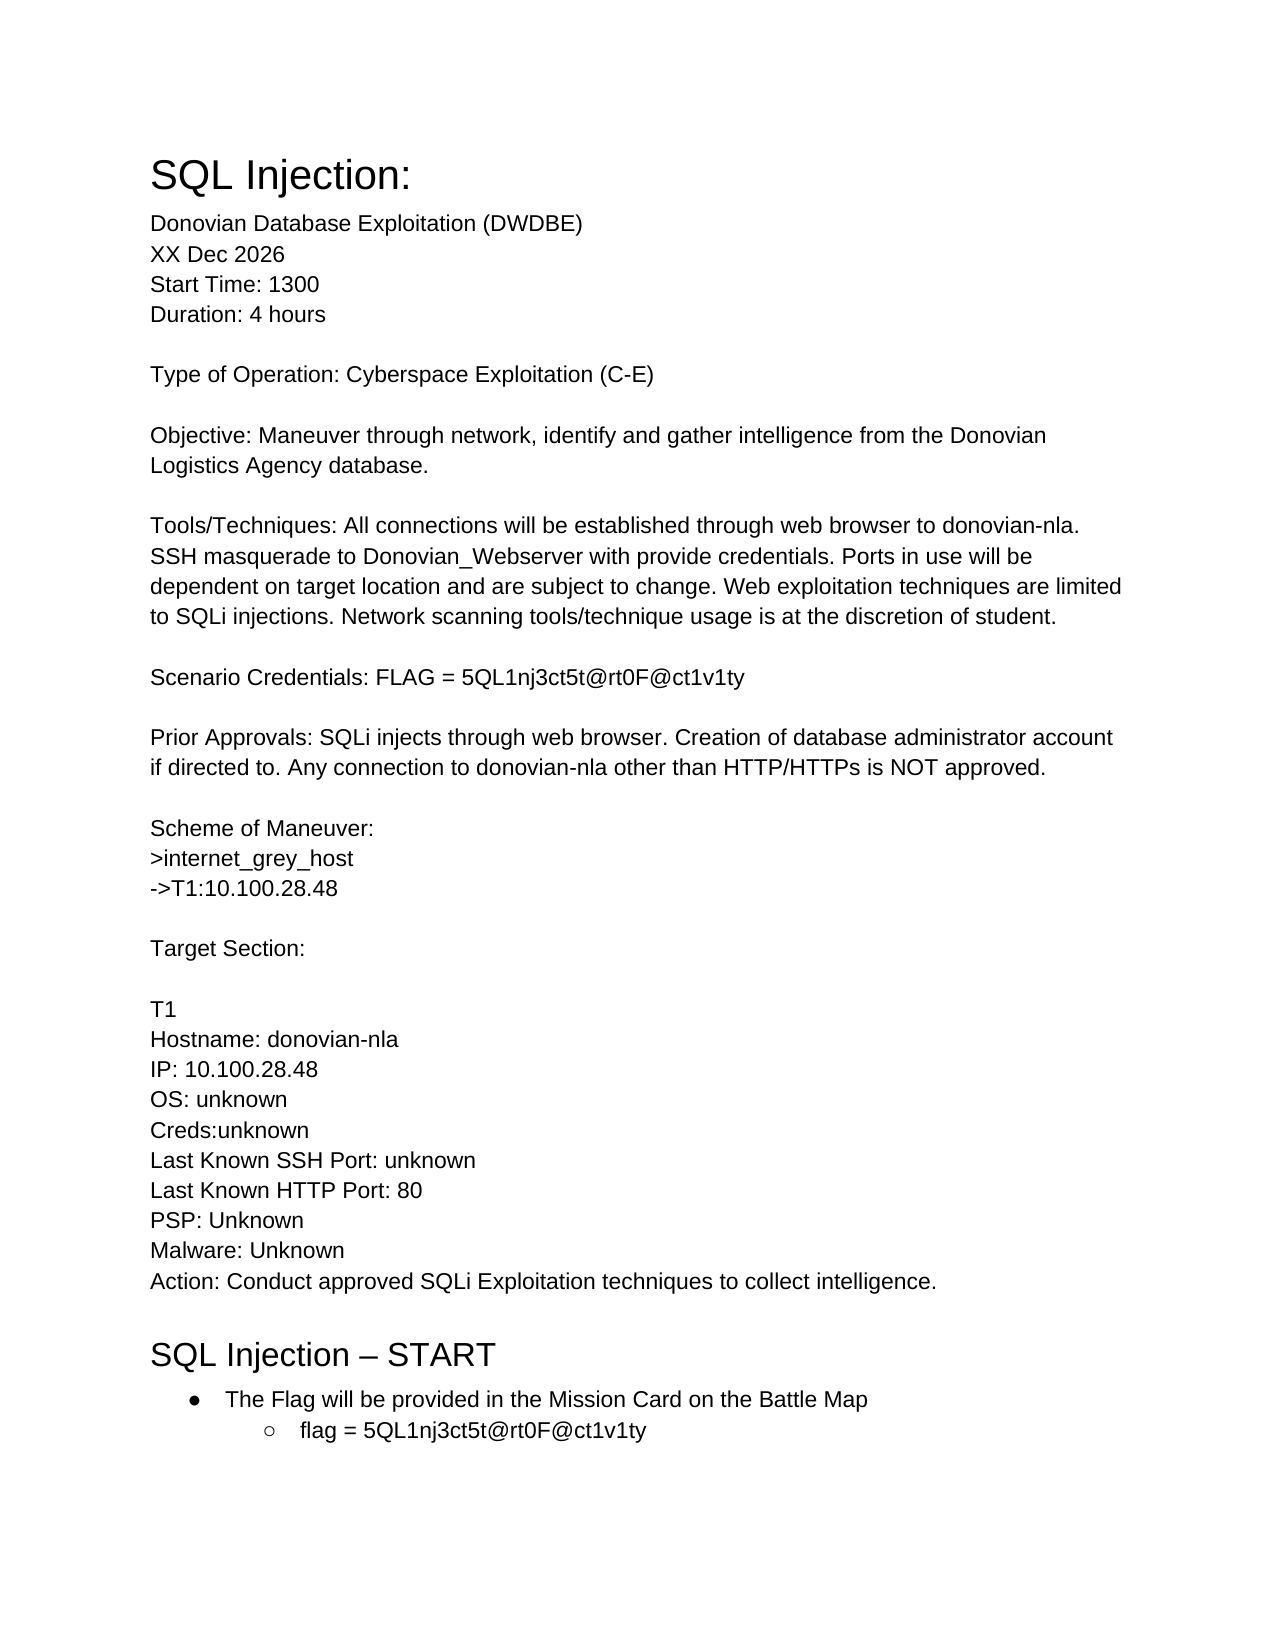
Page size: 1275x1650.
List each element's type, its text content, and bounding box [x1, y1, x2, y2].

text Duration: 4 hours [150, 301, 1125, 327]
text Malware: Unknown [150, 1237, 1125, 1264]
text OS: unknown [150, 1086, 1125, 1113]
text Action: Conduct approved SQLi Exploitation techniques to collect intelligence. [150, 1268, 1125, 1294]
text Creds:unknown [150, 1117, 1125, 1143]
text XX Dec 2026 [150, 241, 1125, 267]
text Start Time: 1300 [150, 271, 1125, 297]
text PSP: Unknown [150, 1207, 1125, 1234]
list The Flag will be provided in the Mission Card on the Battle Map [187, 1386, 1125, 1413]
text Tools/Techniques: All connections will be established through web browser to donovian-nla. SSH masquerade to Donovian_Webserver with provide credentials. Ports in use will be dependent on target location and are subject to change. Web exploitation techniques are limited to SQLi injections. Network scanning tools/technique usage is at the discretion of student. [150, 512, 1125, 629]
text Target Section: [150, 935, 1125, 962]
text Scheme of Maneuver: [150, 814, 1125, 841]
subtitle SQL Injection – START [150, 1335, 1125, 1374]
text Last Known HTTP Port: 80 [150, 1177, 1125, 1203]
text ->T1:10.100.28.48 [150, 875, 1125, 901]
text >internet_grey_host [150, 845, 1125, 871]
list flag = 5QL1nj3ct5t@rt0F@ct1v1ty [262, 1417, 1125, 1443]
text Type of Operation: Cyberspace Exploitation (C-E) [150, 361, 1125, 388]
text Prior Approvals: SQLi injects through web browser. Creation of database administrator account if directed to. Any connection to donovian-nla other than HTTP/HTTPs is NOT approved. [150, 724, 1125, 781]
text Scenario Credentials: FLAG = 5QL1nj3ct5t@rt0F@ct1v1ty [150, 663, 1125, 690]
text IP: 10.100.28.48 [150, 1056, 1125, 1083]
text Last Known SSH Port: unknown [150, 1147, 1125, 1173]
text Donovian Database Exploitation (DWDBE) [150, 210, 1125, 237]
text Hostname: donovian-nla [150, 1026, 1125, 1052]
subtitle SQL Injection: [150, 150, 1125, 198]
text T1 [150, 996, 1125, 1022]
text Objective: Maneuver through network, identify and gather intelligence from the Donovian Logistics Agency database. [150, 422, 1125, 478]
